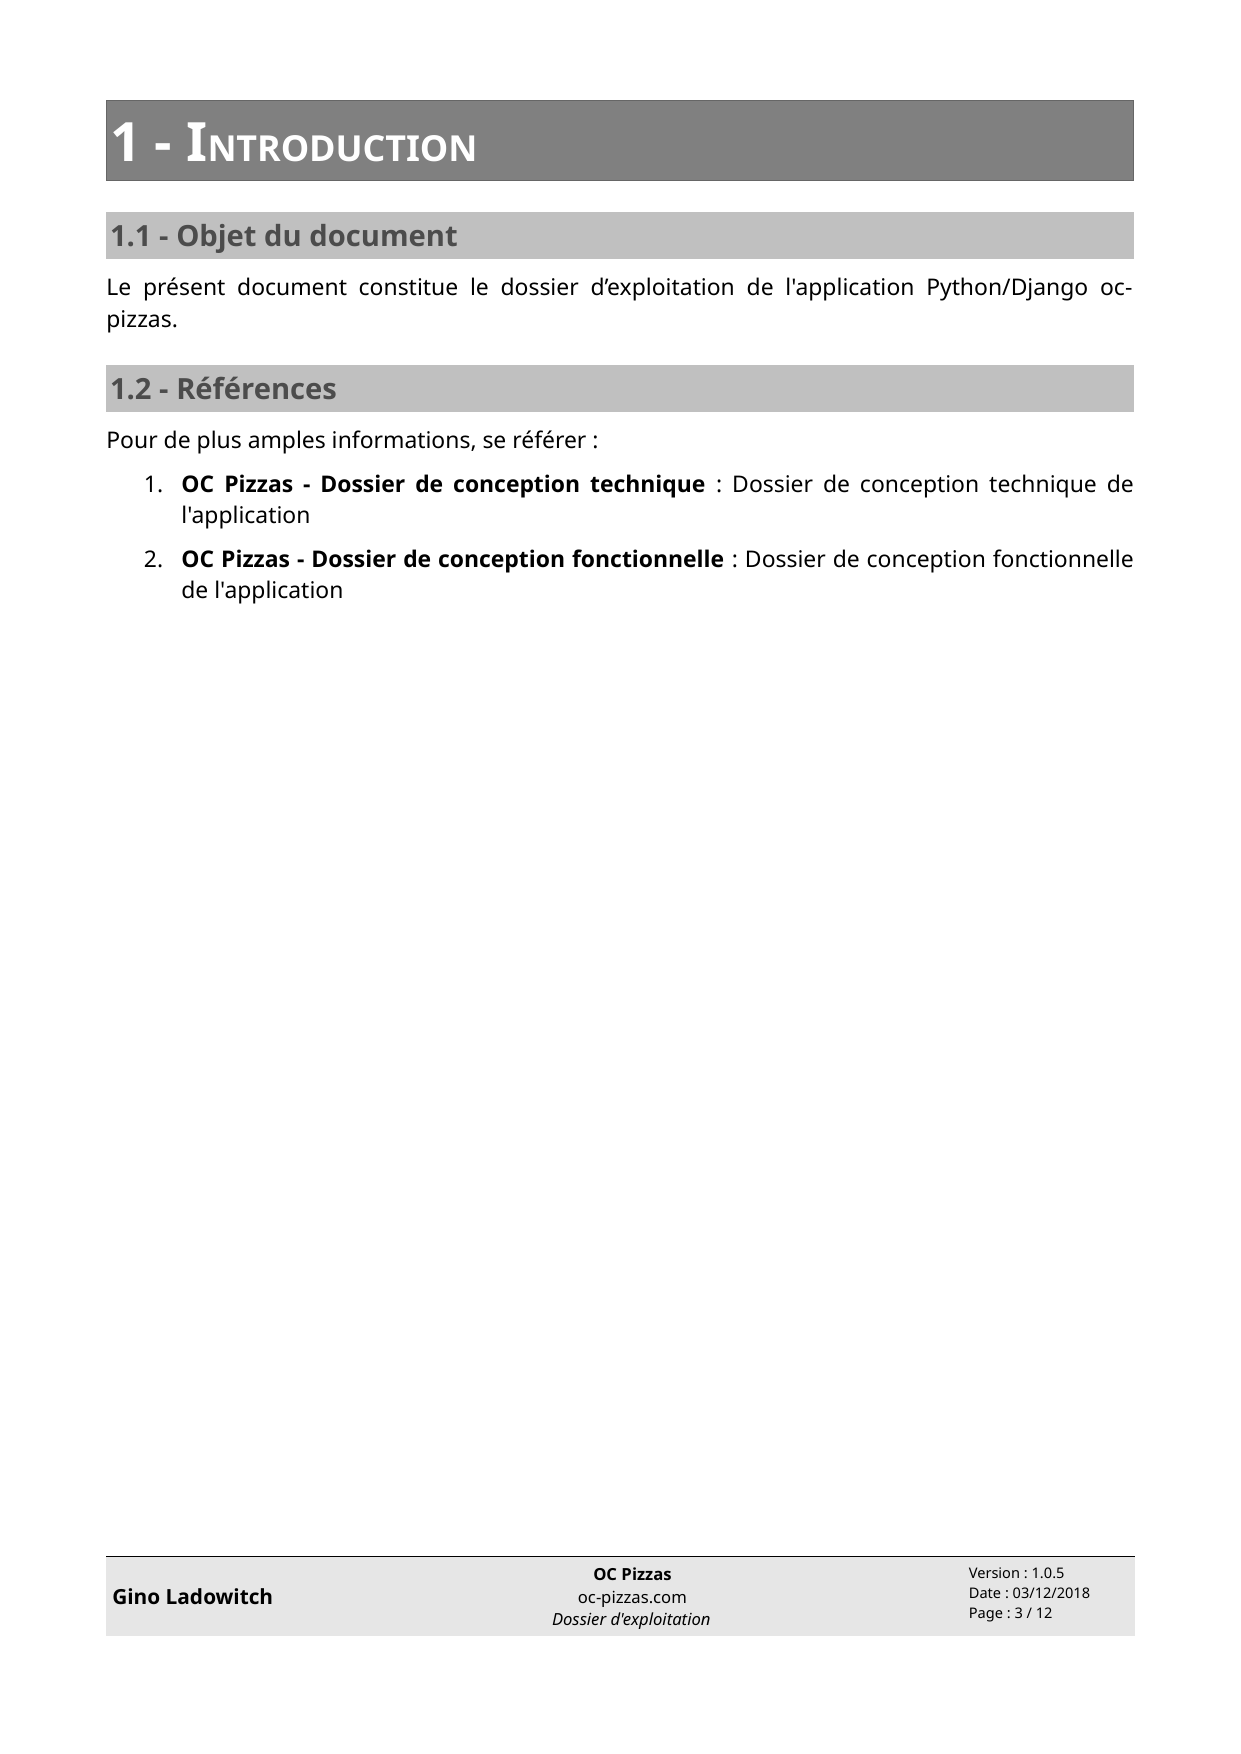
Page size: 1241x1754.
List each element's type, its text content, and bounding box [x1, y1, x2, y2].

list OC Pizzas - Dossier de conception fonctionnelle : Dossier de conception fonctionnelle de l'application [144, 543, 1134, 605]
text Le présent document constitue le dossier d’exploitation de l'application Python/Django oc-pizzas. [106, 271, 1134, 334]
list OC Pizzas - Dossier de conception technique : Dossier de conception technique de l'application [144, 468, 1134, 530]
subtitle Objet du document [107, 213, 1133, 258]
subtitle Introduction [107, 101, 1133, 180]
text Pour de plus amples informations, se référer : [106, 424, 1134, 455]
subtitle Références [107, 366, 1133, 411]
